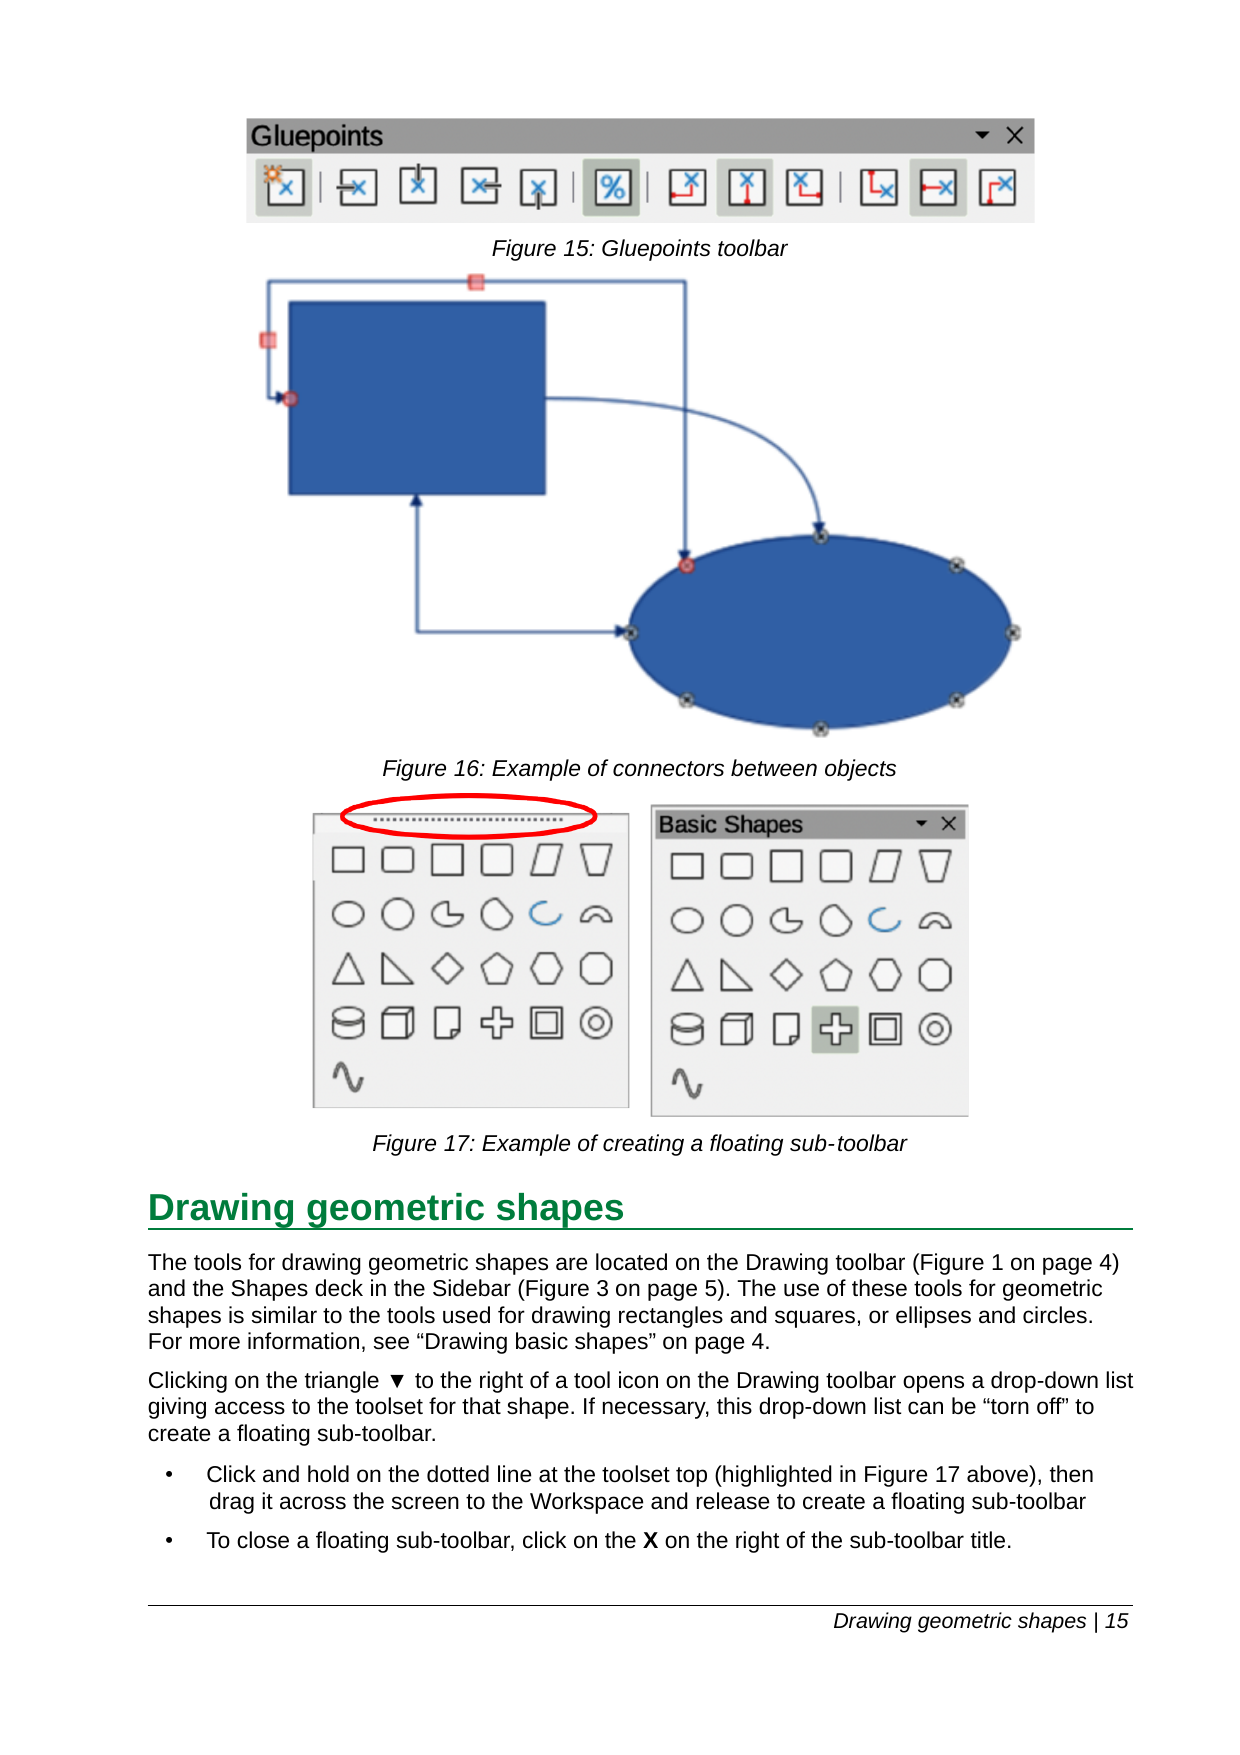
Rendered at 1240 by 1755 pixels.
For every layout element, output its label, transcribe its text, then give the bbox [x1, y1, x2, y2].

list To close a floating sub‑toolbar, click on the X on the right of the sub‑toolbar title. [162, 1524, 1133, 1556]
picture [246, 118, 1035, 223]
list Click and hold on the dotted line at the toolset top (highlighted in Figure 17 above), then drag it across the screen to the Workspace and release to create a floating sub‑toolbar [162, 1458, 1133, 1514]
text Clicking on the triangle ▼ to the right of a tool icon on the Drawing toolbar opens a drop‑down list giving access to the toolset for that shape. If necessary, this drop-down list can be “torn off” to create a floating sub‑toolbar. [148, 1367, 1133, 1446]
text The tools for drawing geometric shapes are located on the Drawing toolbar (Figure 1 on page 6) and the Shapes deck in the Sidebar (Figure 3 on page 8). The use of these tools for geometric shapes is similar to the tools used for drawing rectangles and squares, or ellipses and circles. For more information, see “Drawing basic shapes” on page 6. [148, 1249, 1133, 1354]
text Figure 15: Gluepoints toolbar [246, 235, 1035, 261]
picture [254, 273, 1027, 743]
subtitle Drawing geometric shapes [148, 1185, 1133, 1228]
picture [312, 793, 969, 1117]
text Figure 17: Example of creating a floating sub‑toolbar [312, 1129, 969, 1156]
text Figure 16: Example of connectors between objects [254, 755, 1026, 781]
